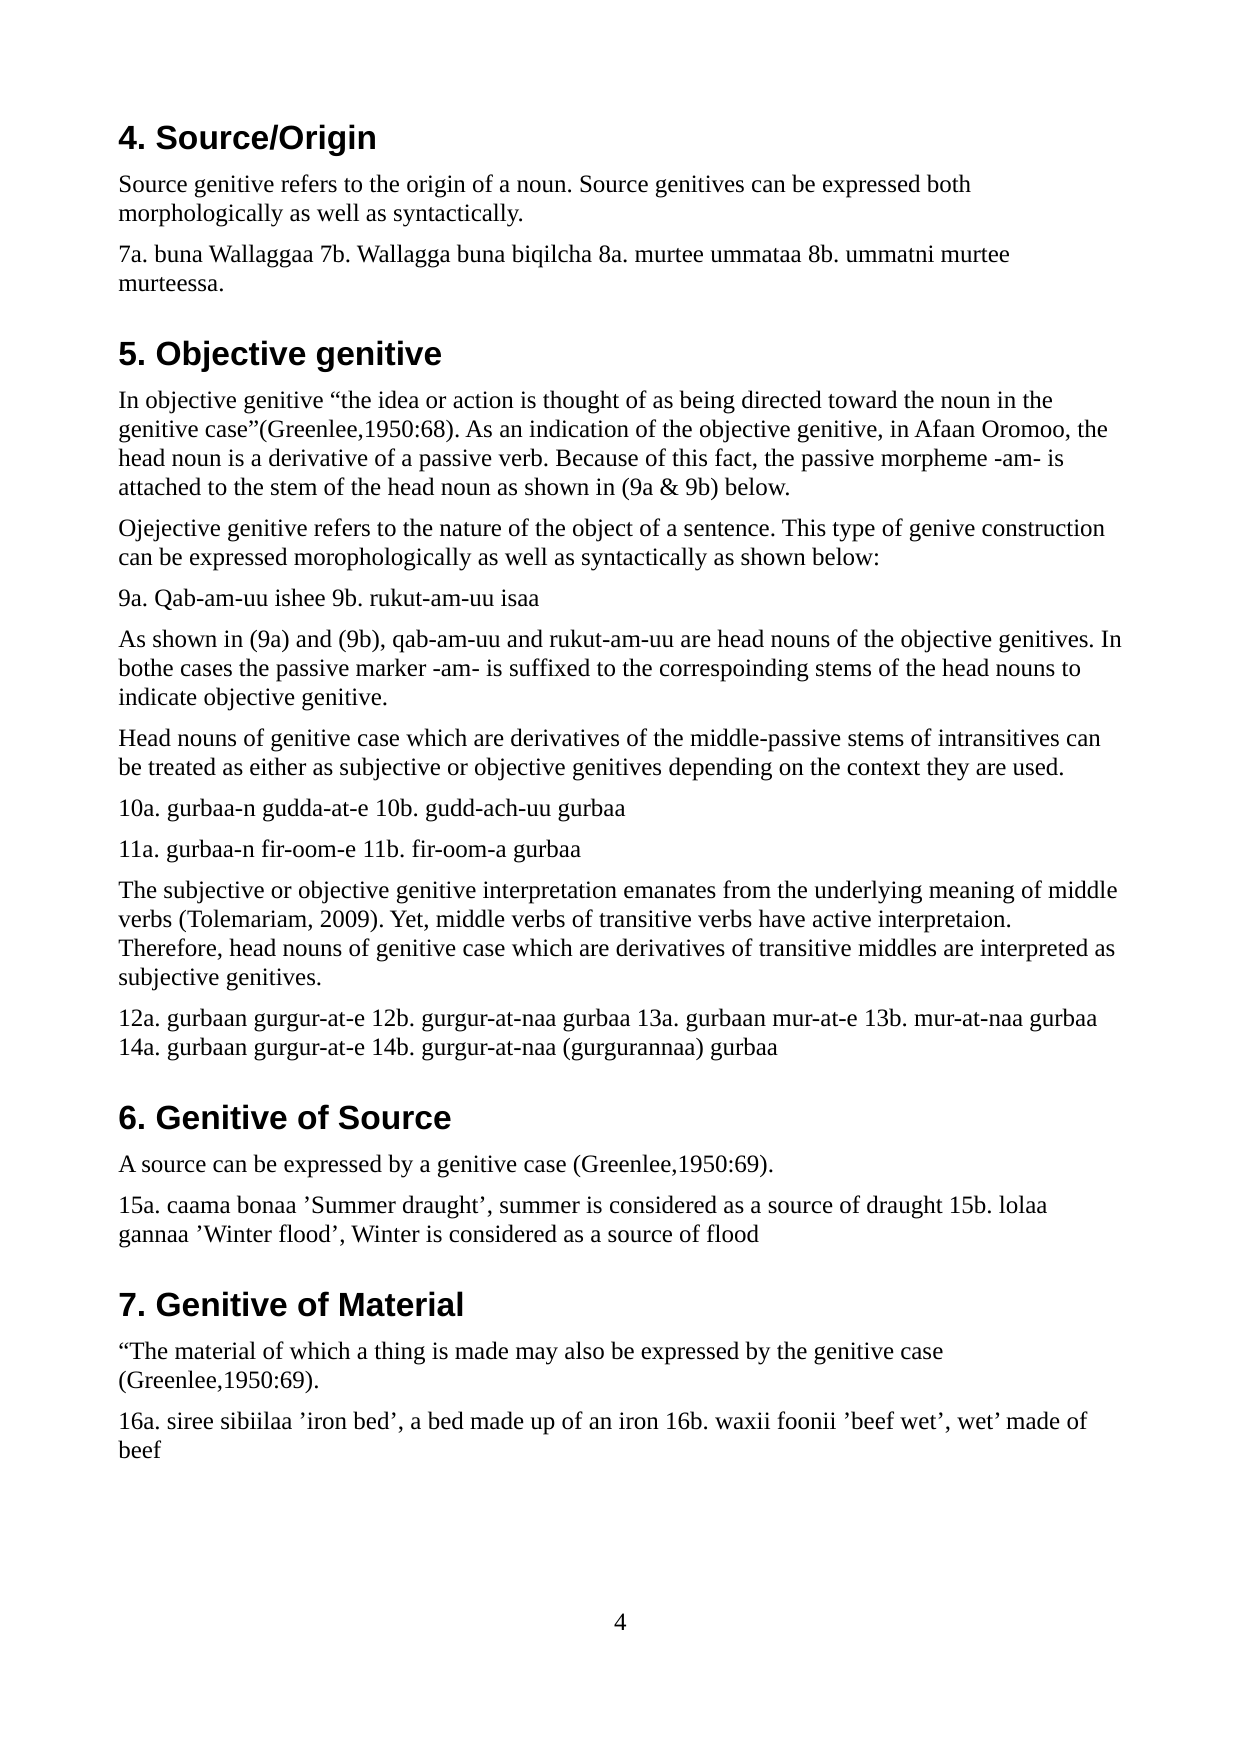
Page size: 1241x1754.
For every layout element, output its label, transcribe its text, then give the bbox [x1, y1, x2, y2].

text 11a. gurbaa-n fir-oom-e 11b. fir-oom-a gurbaa [118, 834, 1122, 863]
text Ojejective genitive refers to the nature of the object of a sentence. This type of genive construction can be expressed morophologically as well as syntactically as shown below: [118, 513, 1122, 570]
subtitle Objective genitive [118, 334, 1122, 373]
text Source genitive refers to the origin of a noun. Source genitives can be expressed both morphologically as well as syntactically. [118, 169, 1122, 227]
text 9a. Qab-am-uu ishee 9b. rukut-am-uu isaa [118, 583, 1122, 612]
text 15a. caama bonaa ’Summer draught’, summer is considered as a source of draught 15b. lolaa gannaa ’Winter flood’, Winter is considered as a source of flood [118, 1190, 1122, 1248]
text 16a. siree sibiilaa ’iron bed’, a bed made up of an iron 16b. waxii foonii ’beef wet’, wet’ made of beef [118, 1406, 1122, 1464]
text 10a. gurbaa-n gudda-at-e 10b. gudd-ach-uu gurbaa [118, 793, 1122, 822]
subtitle Genitive of Source [118, 1098, 1122, 1137]
subtitle Genitive of Material [118, 1285, 1122, 1324]
text 12a. gurbaan gurgur-at-e 12b. gurgur-at-naa gurbaa 13a. gurbaan mur-at-e 13b. mur-at-naa gurbaa 14a. gurbaan gurgur-at-e 14b. gurgur-at-naa (gurgurannaa) gurbaa [118, 1003, 1122, 1060]
text As shown in (9a) and (9b), qab-am-uu and rukut-am-uu are head nouns of the objective genitives. In bothe cases the passive marker -am- is suffixed to the correspoinding stems of the head nouns to indicate objective genitive. [118, 624, 1122, 710]
text Head nouns of genitive case which are derivatives of the middle-passive stems of intransitives can be treated as either as subjective or objective genitives depending on the context they are used. [118, 723, 1122, 780]
text A source can be expressed by a genitive case (Greenlee,1950:69). [118, 1149, 1122, 1178]
subtitle Source/Origin [118, 118, 1122, 157]
text 7a. buna Wallaggaa 7b. Wallagga buna biqilcha 8a. murtee ummataa 8b. ummatni murtee murteessa. [118, 239, 1122, 297]
text In objective genitive “the idea or action is thought of as being directed toward the noun in the genitive case”(Greenlee,1950:68). As an indication of the objective genitive, in Afaan Oromoo, the head noun is a derivative of a passive verb. Because of this fact, the passive morpheme -am- is attached to the stem of the head noun as shown in (9a & 9b) below. [118, 385, 1122, 500]
text The subjective or objective genitive interpretation emanates from the underlying meaning of middle verbs (Tolemariam, 2009). Yet, middle verbs of transitive verbs have active interpretaion. Therefore, head nouns of genitive case which are derivatives of transitive middles are interpreted as subjective genitives. [118, 875, 1122, 990]
text “The material of which a thing is made may also be expressed by the genitive case (Greenlee,1950:69). [118, 1336, 1122, 1394]
